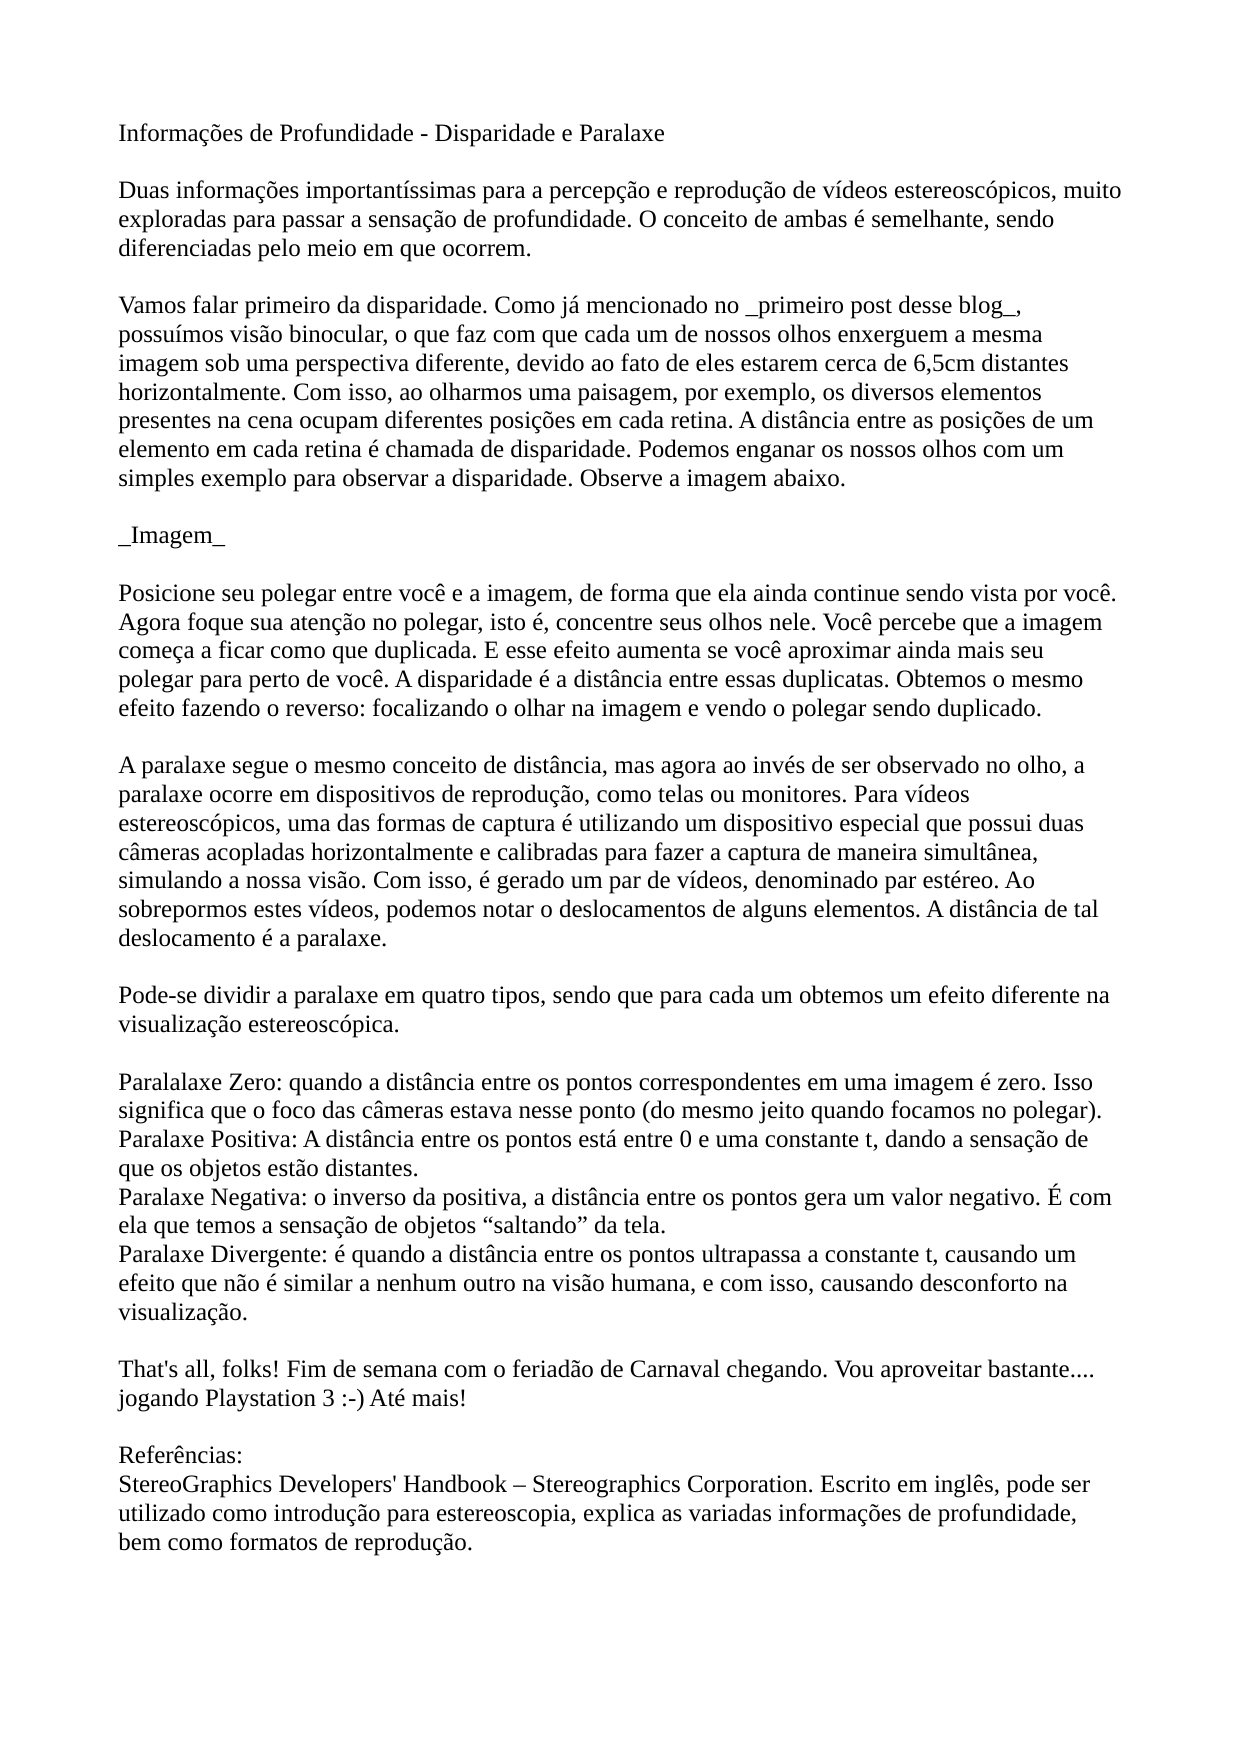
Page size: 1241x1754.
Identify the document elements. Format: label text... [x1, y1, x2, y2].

text That's all, folks! Fim de semana com o feriadão de Carnaval chegando. Vou aproveitar bastante.... jogando Playstation 3 :-) Até mais! [118, 1354, 1122, 1412]
text StereoGraphics Developers' Handbook – Stereographics Corporation. Escrito em inglês, pode ser utilizado como introdução para estereoscopia, explica as variadas informações de profundidade, bem como formatos de reprodução. [118, 1469, 1122, 1556]
text Paralaxe Negativa: o inverso da positiva, a distância entre os pontos gera um valor negativo. É com ela que temos a sensação de objetos “saltando” da tela. [118, 1182, 1122, 1239]
text Informações de Profundidade - Disparidade e Paralaxe [118, 118, 1122, 147]
text Referências: [118, 1441, 1122, 1469]
text Vamos falar primeiro da disparidade. Como já mencionado no _primeiro post desse blog_, possuímos visão binocular, o que faz com que cada um de nossos olhos enxerguem a mesma imagem sob uma perspectiva diferente, devido ao fato de eles estarem cerca de 6,5cm distantes horizontalmente. Com isso, ao olharmos uma paisagem, por exemplo, os diversos elementos presentes na cena ocupam diferentes posições em cada retina. A distância entre as posições de um elemento em cada retina é chamada de disparidade. Podemos enganar os nossos olhos com um simples exemplo para observar a disparidade. Observe a imagem abaixo. [118, 291, 1122, 492]
text Posicione seu polegar entre você e a imagem, de forma que ela ainda continue sendo vista por você. Agora foque sua atenção no polegar, isto é, concentre seus olhos nele. Você percebe que a imagem começa a ficar como que duplicada. E esse efeito aumenta se você aproximar ainda mais seu polegar para perto de você. A disparidade é a distância entre essas duplicatas. Obtemos o mesmo efeito fazendo o reverso: focalizando o olhar na imagem e vendo o polegar sendo duplicado. [118, 578, 1122, 722]
text A paralaxe segue o mesmo conceito de distância, mas agora ao invés de ser observado no olho, a paralaxe ocorre em dispositivos de reprodução, como telas ou monitores. Para vídeos estereoscópicos, uma das formas de captura é utilizando um dispositivo especial que possui duas câmeras acopladas horizontalmente e calibradas para fazer a captura de maneira simultânea, simulando a nossa visão. Com isso, é gerado um par de vídeos, denominado par estéreo. Ao sobrepormos estes vídeos, podemos notar o deslocamentos de alguns elementos. A distância de tal deslocamento é a paralaxe. [118, 751, 1122, 952]
text Paralalaxe Zero: quando a distância entre os pontos correspondentes em uma imagem é zero. Isso significa que o foco das câmeras estava nesse ponto (do mesmo jeito quando focamos no polegar). [118, 1067, 1122, 1124]
text Paralaxe Positiva: A distância entre os pontos está entre 0 e uma constante t, dando a sensação de que os objetos estão distantes. [118, 1124, 1122, 1182]
text _Imagem_ [118, 521, 1122, 549]
text Duas informações importantíssimas para a percepção e reprodução de vídeos estereoscópicos, muito exploradas para passar a sensação de profundidade. O conceito de ambas é semelhante, sendo diferenciadas pelo meio em que ocorrem. [118, 176, 1122, 262]
text Pode-se dividir a paralaxe em quatro tipos, sendo que para cada um obtemos um efeito diferente na visualização estereoscópica. [118, 981, 1122, 1038]
text Paralaxe Divergente: é quando a distância entre os pontos ultrapassa a constante t, causando um efeito que não é similar a nenhum outro na visão humana, e com isso, causando desconforto na visualização. [118, 1239, 1122, 1326]
